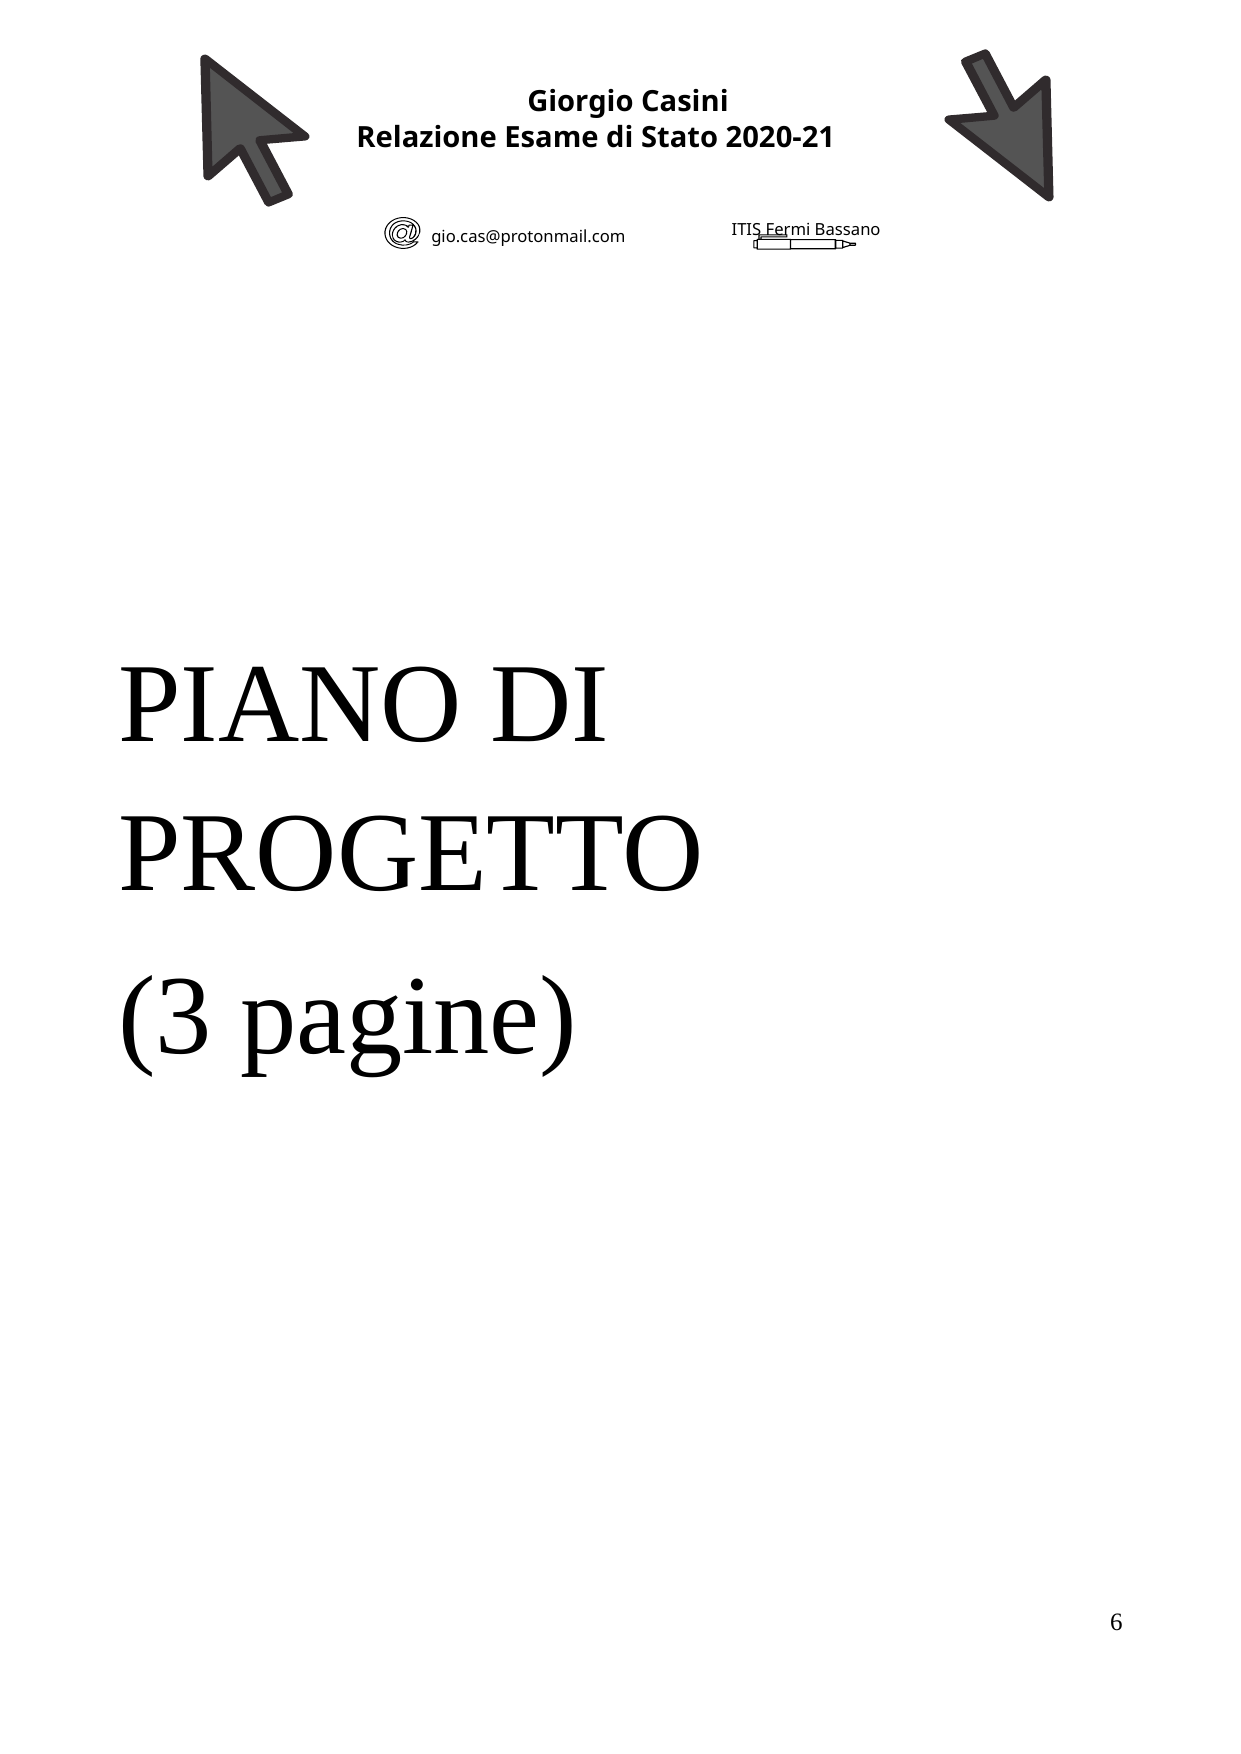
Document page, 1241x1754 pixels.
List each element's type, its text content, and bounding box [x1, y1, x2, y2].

text (3 pagine) [118, 949, 1122, 1078]
text PIANO DI PROGETTO [118, 637, 1122, 915]
